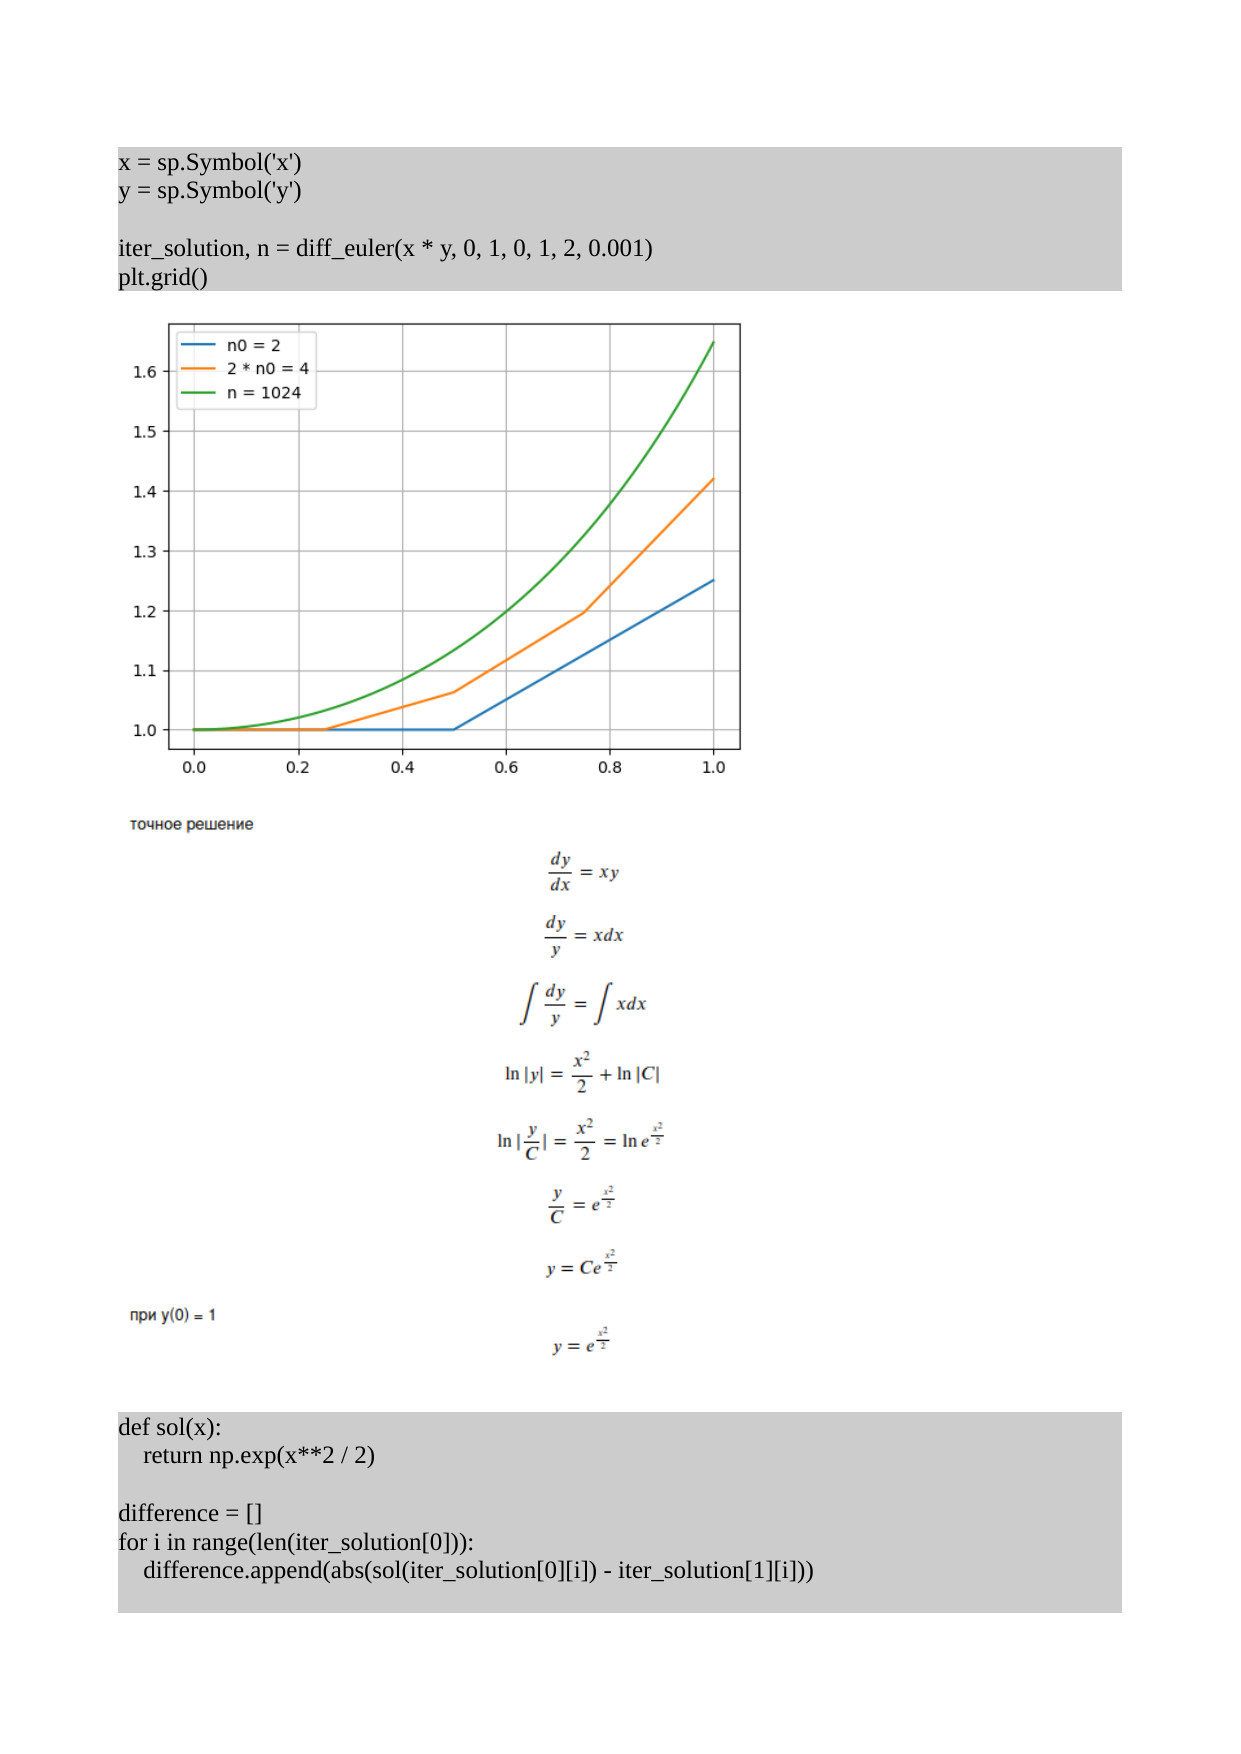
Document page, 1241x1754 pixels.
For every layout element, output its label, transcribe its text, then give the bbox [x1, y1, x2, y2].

text difference = [] [118, 1498, 1122, 1527]
text y = sp.Symbol('y') [118, 176, 1122, 204]
picture [117, 809, 698, 1371]
text def sol(x): [118, 1412, 1122, 1441]
text difference.append(abs(sol(iter_solution[0][i]) - iter_solution[1][i])) [118, 1556, 1122, 1584]
text plt.grid() [118, 262, 1122, 291]
text return np.exp(x**2 / 2) [118, 1441, 1122, 1469]
text for i in range(len(iter_solution[0])): [118, 1527, 1122, 1556]
text iter_solution, n = diff_euler(x * y, 0, 1, 0, 1, 2, 0.001) [118, 233, 1122, 262]
picture [120, 312, 750, 788]
text x = sp.Symbol('x') [118, 147, 1122, 176]
